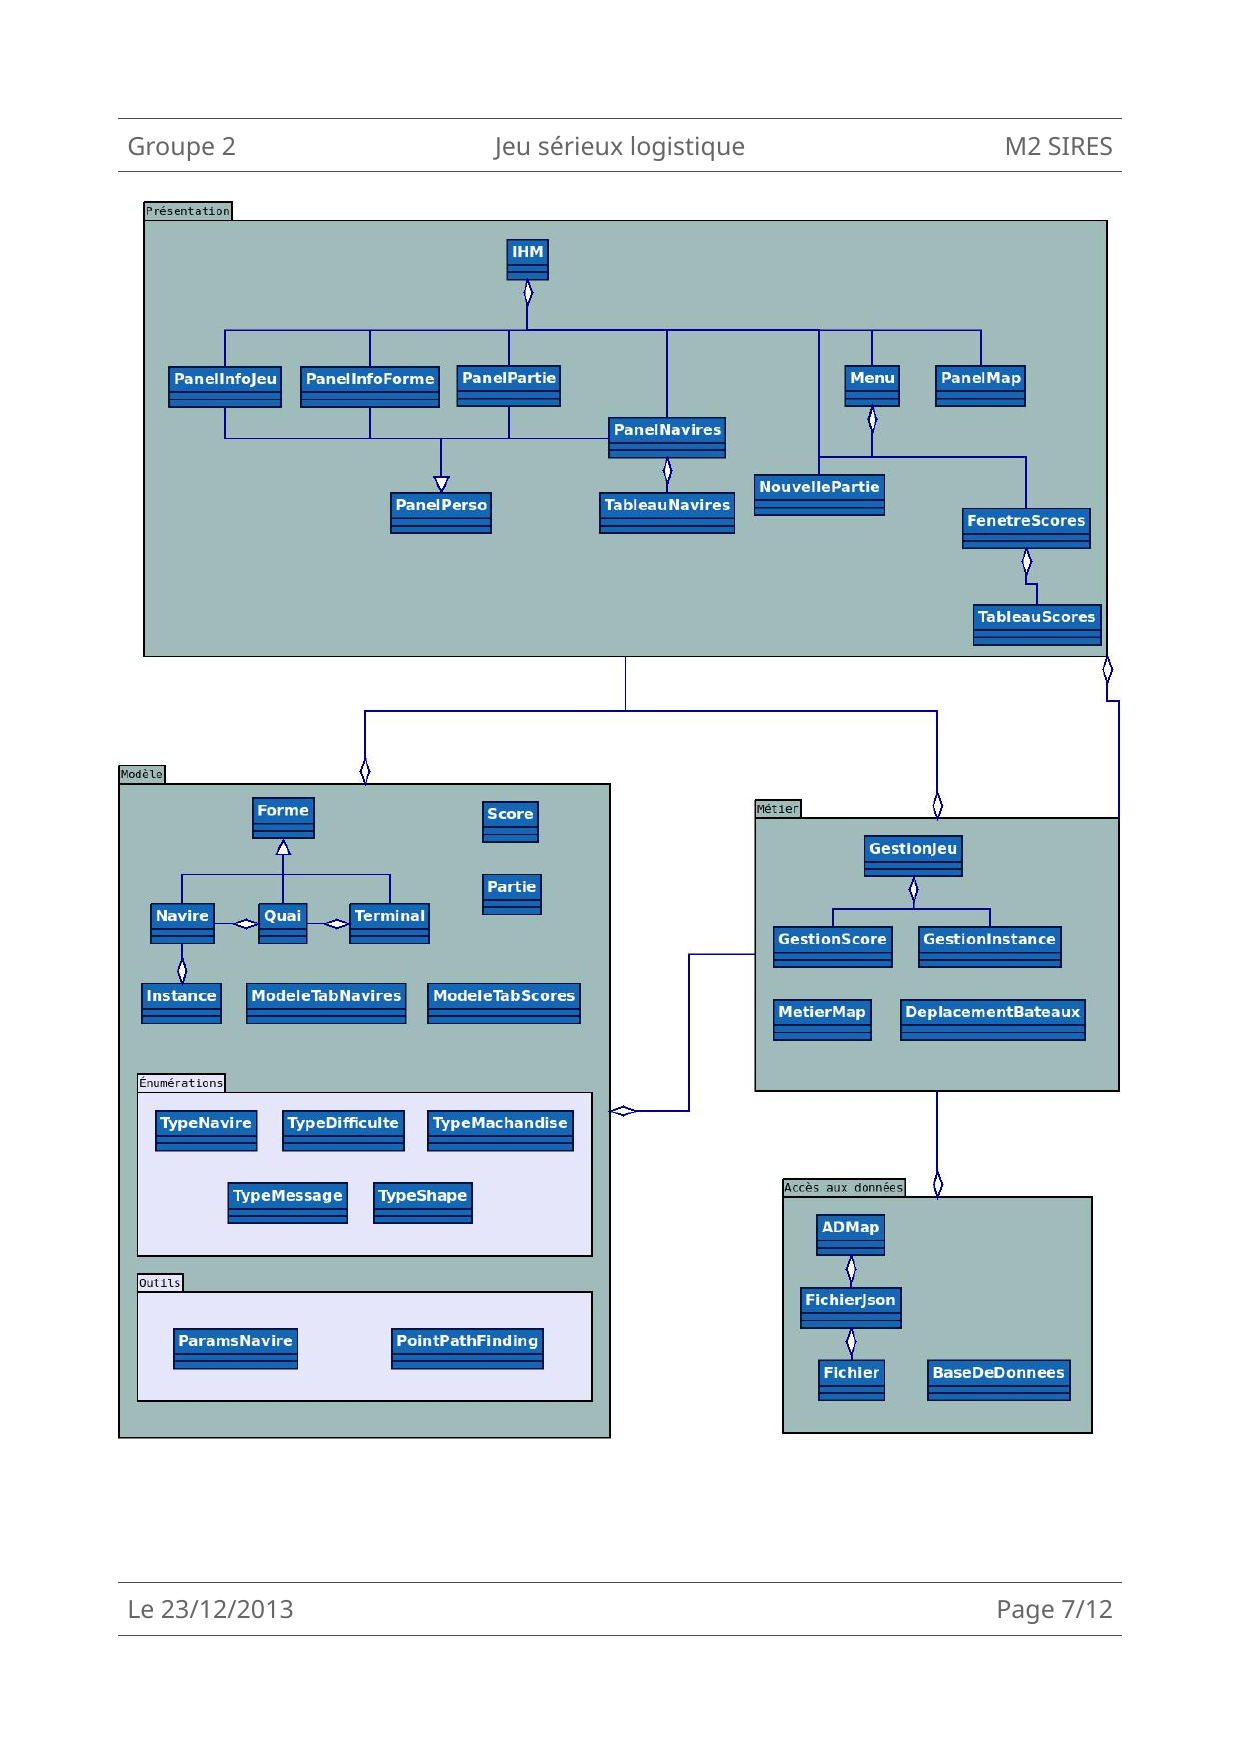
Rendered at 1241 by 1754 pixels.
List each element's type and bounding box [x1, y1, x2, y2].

picture [118, 201, 1123, 1439]
